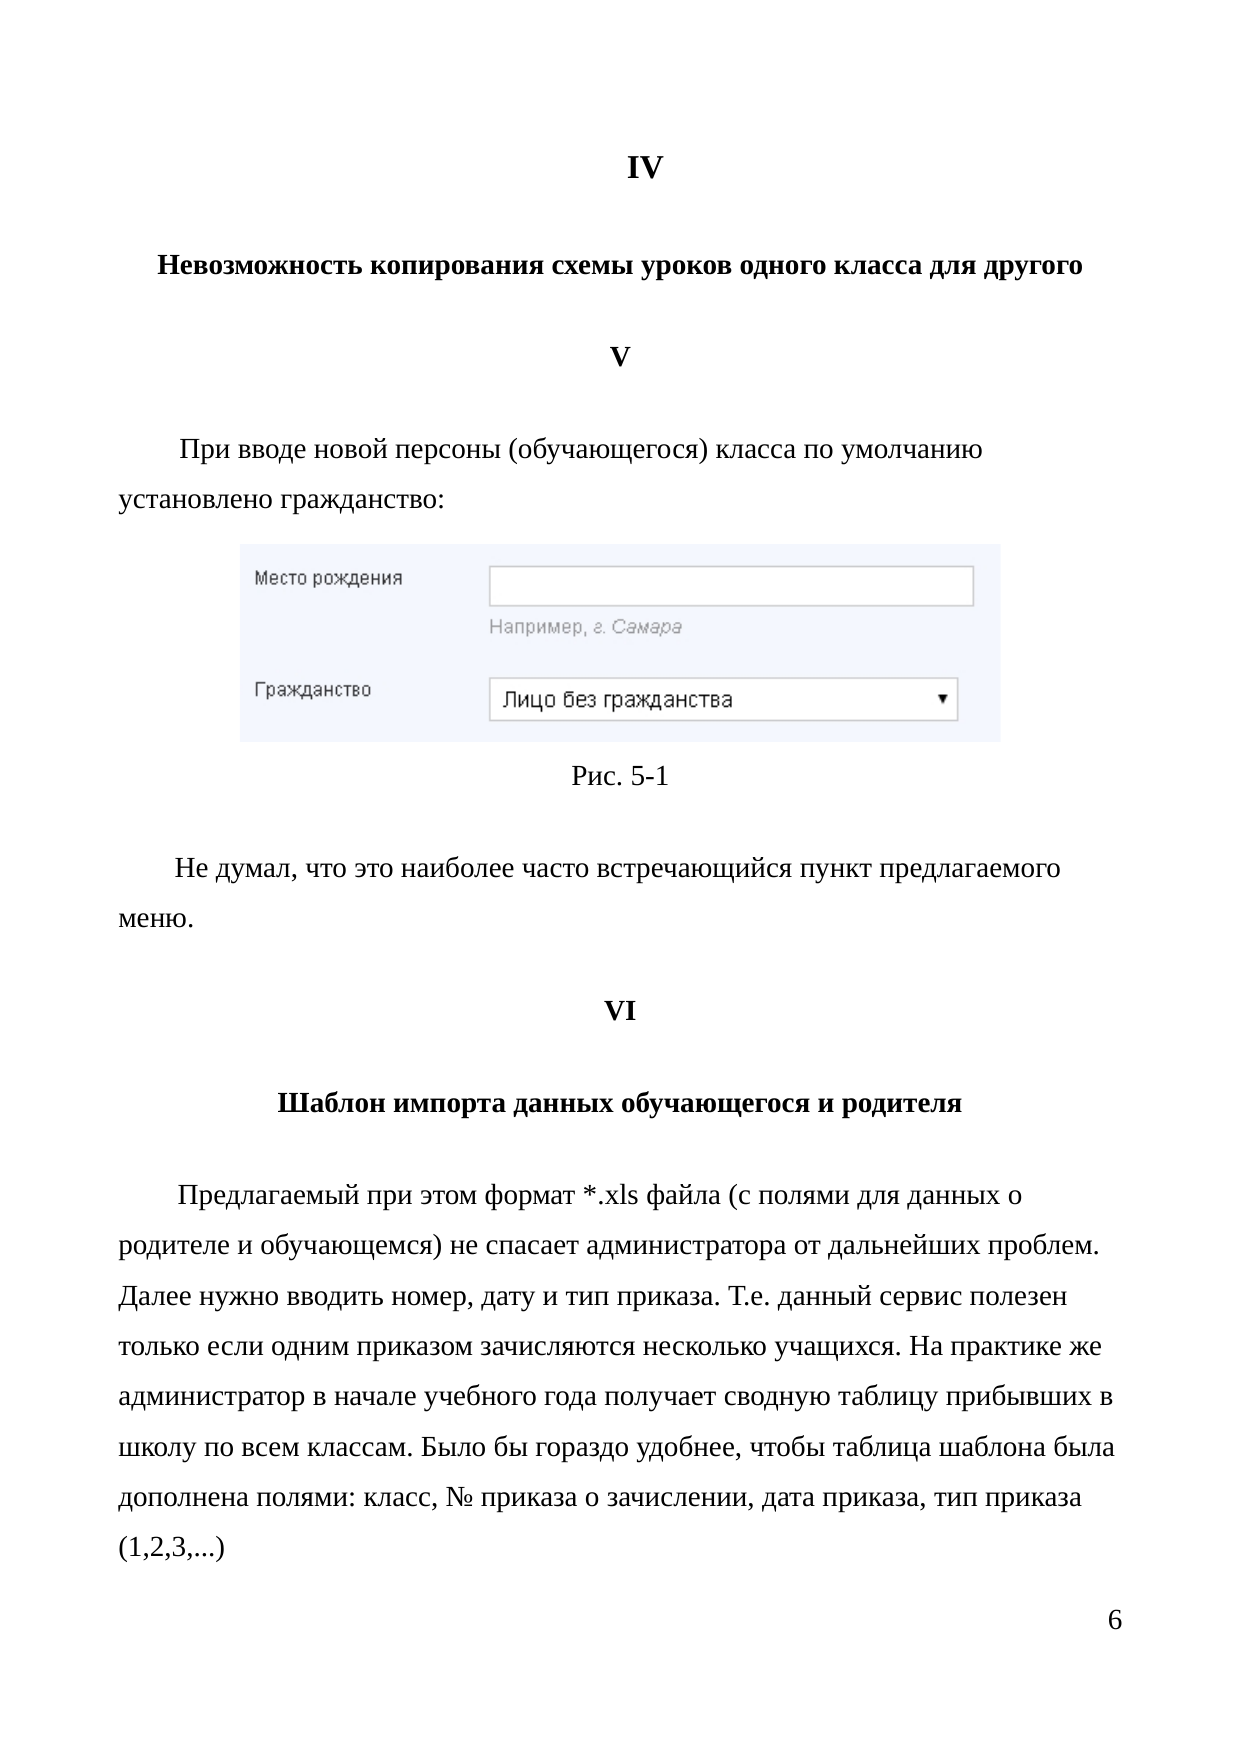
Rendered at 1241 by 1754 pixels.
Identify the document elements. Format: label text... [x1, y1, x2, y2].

text V [118, 339, 1122, 373]
text Шаблон импорта данных обучающегося и родителя [118, 1085, 1122, 1118]
text Невозможность копирования схемы уроков одного класса для другого [118, 247, 1122, 281]
text Рис. 5-1 [118, 574, 1122, 792]
text Предлагаемый при этом формат *.xls файла (с полями для данных о родителе и обучающемся) не спасает администратора от дальнейших проблем. Далее нужно вводить номер, дату и тип приказа. Т.е. данный сервис полезен только если одним приказом зачисляются несколько учащихся. На практике же администратор в начале учебного года получает сводную таблицу прибывших в школу по всем классам. Было бы гораздо удобнее, чтобы таблица шаблона была дополнена полями: класс, № приказа о зачислении, дата приказа, тип приказа (1,2,3,...) [118, 1177, 1122, 1563]
text VI [118, 993, 1122, 1026]
text IV [118, 148, 1122, 186]
text При вводе новой персоны (обучающегося) класса по умолчанию установлено гражданство: [118, 431, 1122, 515]
picture [239, 544, 1001, 742]
text Не думал, что это наиболее часто встречающийся пункт предлагаемого меню. [118, 850, 1122, 934]
